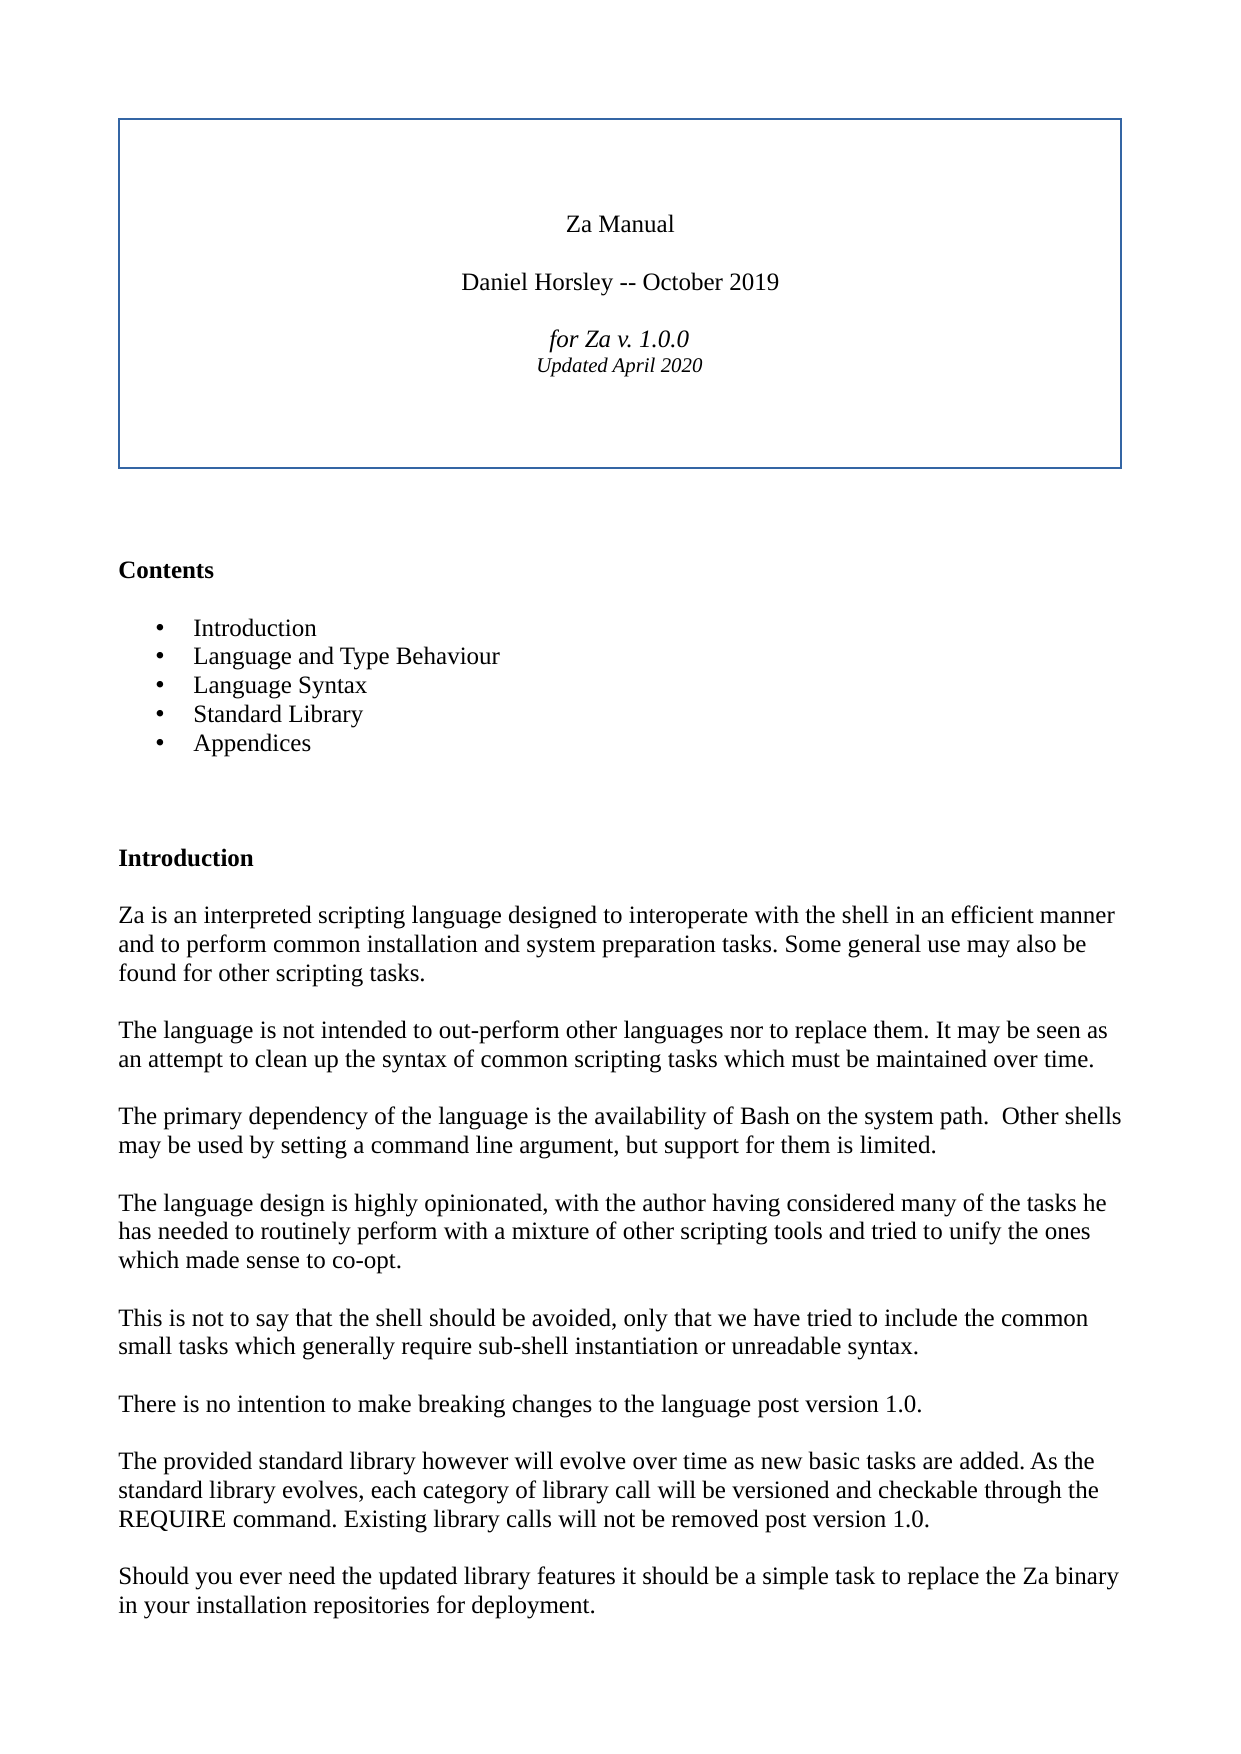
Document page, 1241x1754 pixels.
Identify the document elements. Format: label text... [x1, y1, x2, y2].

text The language design is highly opinionated, with the author having considered many of the tasks he has needed to routinely perform with a mixture of other scripting tools and tried to unify the ones which made sense to co-opt. [118, 1188, 1122, 1274]
text Za is an interpreted scripting language designed to interoperate with the shell in an efficient manner and to perform common installation and system preparation tasks. Some general use may also be found for other scripting tasks. [118, 900, 1122, 986]
text Updated April 2020 [120, 348, 1120, 377]
text The language is not intended to out-perform other languages nor to replace them. It may be seen as an attempt to clean up the syntax of common scripting tasks which must be maintained over time. [118, 1015, 1122, 1073]
list Appendices [156, 728, 1122, 756]
list Language and Type Behaviour [156, 641, 1122, 670]
text The primary dependency of the language is the availability of Bash on the system path. Other shells may be used by setting a command line argument, but support for them is limited. [118, 1101, 1122, 1159]
text Contents [118, 555, 1122, 584]
text for Za v. 1.0.0 [120, 319, 1120, 348]
text There is no intention to make breaking changes to the language post version 1.0. [118, 1389, 1122, 1418]
list Language Syntax [156, 670, 1122, 699]
text The provided standard library however will evolve over time as new basic tasks are added. As the standard library evolves, each category of library call will be versioned and checkable through the REQUIRE command. Existing library calls will not be removed post version 1.0. [118, 1446, 1122, 1533]
text Introduction [118, 843, 1122, 871]
text Should you ever need the updated library features it should be a simple task to replace the Za binary in your installation repositories for deployment. [118, 1561, 1122, 1619]
text Za Manual [120, 204, 1120, 238]
text This is not to say that the shell should be avoided, only that we have tried to include the common small tasks which generally require sub-shell instantiation or unreadable syntax. [118, 1303, 1122, 1360]
text Daniel Horsley -- October 2019 [120, 262, 1120, 296]
list Standard Library [156, 699, 1122, 728]
list Introduction [156, 613, 1122, 641]
